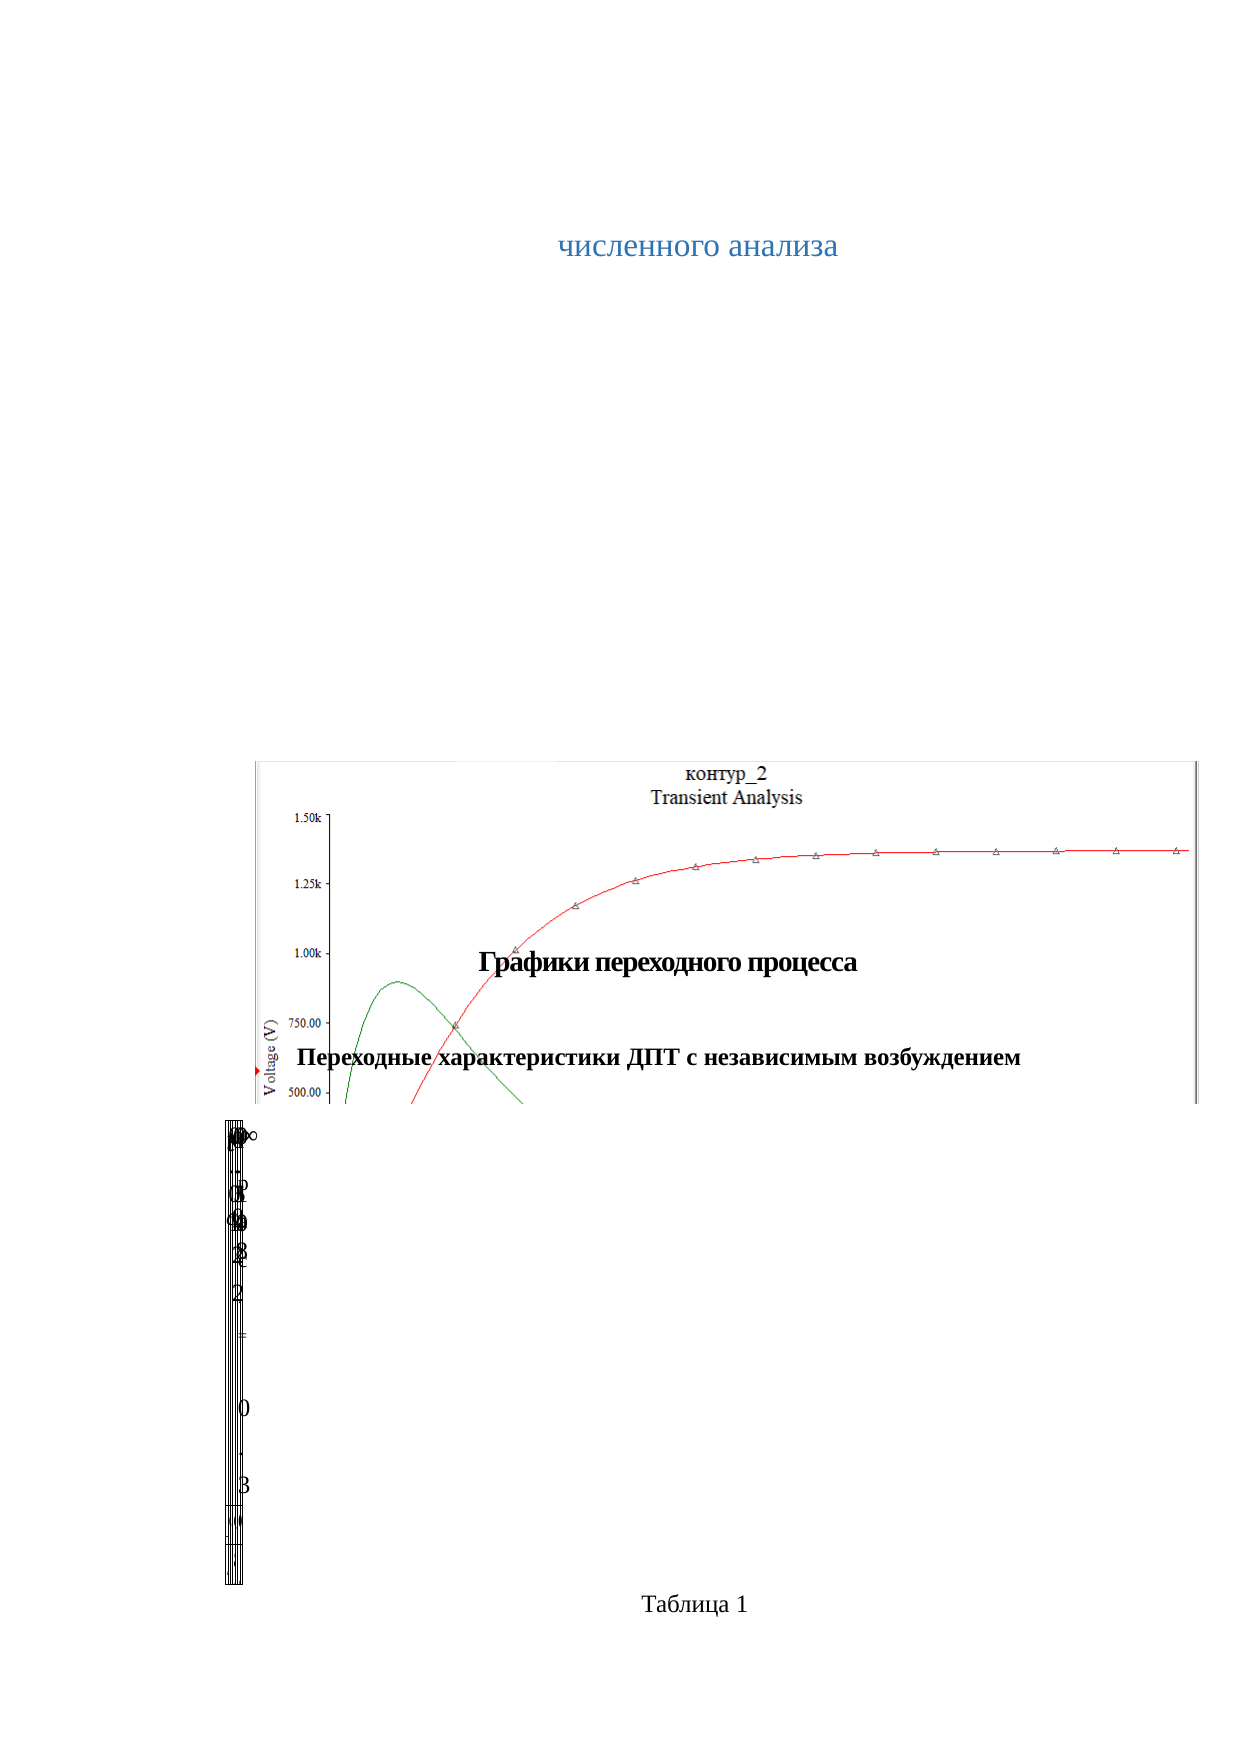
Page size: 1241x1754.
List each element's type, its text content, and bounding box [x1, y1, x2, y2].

text численного анализа [177, 227, 1141, 264]
text Таблица 1 [177, 1590, 1141, 1618]
text Графики переходного процесса Переходные характеристики ДПТ с независимым возбуждением [177, 286, 1141, 1104]
